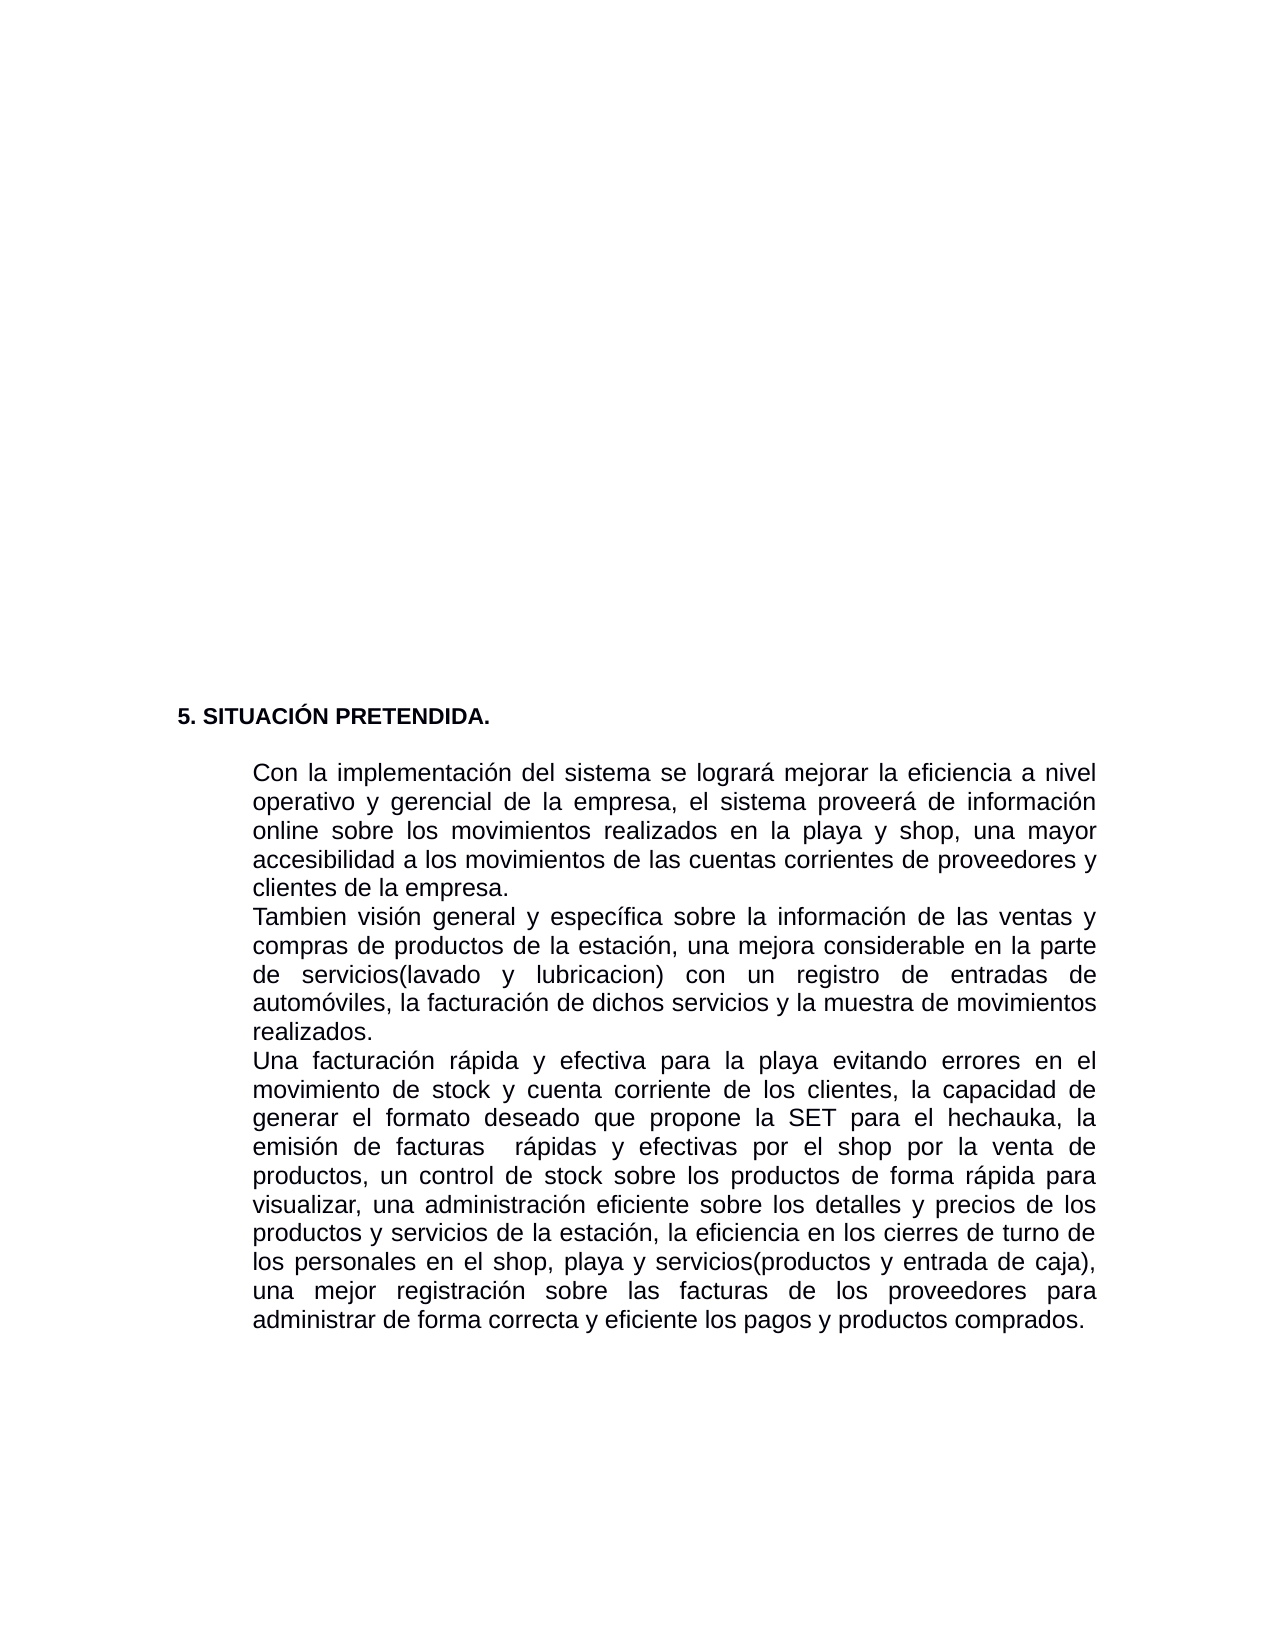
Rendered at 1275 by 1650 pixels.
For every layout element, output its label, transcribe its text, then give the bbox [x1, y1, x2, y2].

text Con la implementación del sistema se logrará mejorar la eficiencia a nivel operativo y gerencial de la empresa, el sistema proveerá de información online sobre los movimientos realizados en la playa y shop, una mayor accesibilidad a los movimientos de las cuentas corrientes de proveedores y clientes de la empresa. [252, 758, 1098, 901]
text Una facturación rápida y efectiva para la playa evitando errores en el movimiento de stock y cuenta corriente de los clientes, la capacidad de generar el formato deseado que propone la SET para el hechauka, la emisión de facturas rápidas y efectivas por el shop por la venta de productos, un control de stock sobre los productos de forma rápida para visualizar, una administración eficiente sobre los detalles y precios de los productos y servicios de la estación, la eficiencia en los cierres de turno de los personales en el shop, playa y servicios(productos y entrada de caja), una mejor registración sobre las facturas de los proveedores para administrar de forma correcta y eficiente los pagos y productos comprados. [252, 1044, 1098, 1333]
text Tambien visión general y específica sobre la información de las ventas y compras de productos de la estación, una mejora considerable en la parte de servicios(lavado y lubricacion) con un registro de entradas de automóviles, la facturación de dichos servicios y la muestra de movimientos realizados. [252, 901, 1098, 1044]
text 5. SITUACIÓN PRETENDIDA. [177, 703, 1098, 729]
